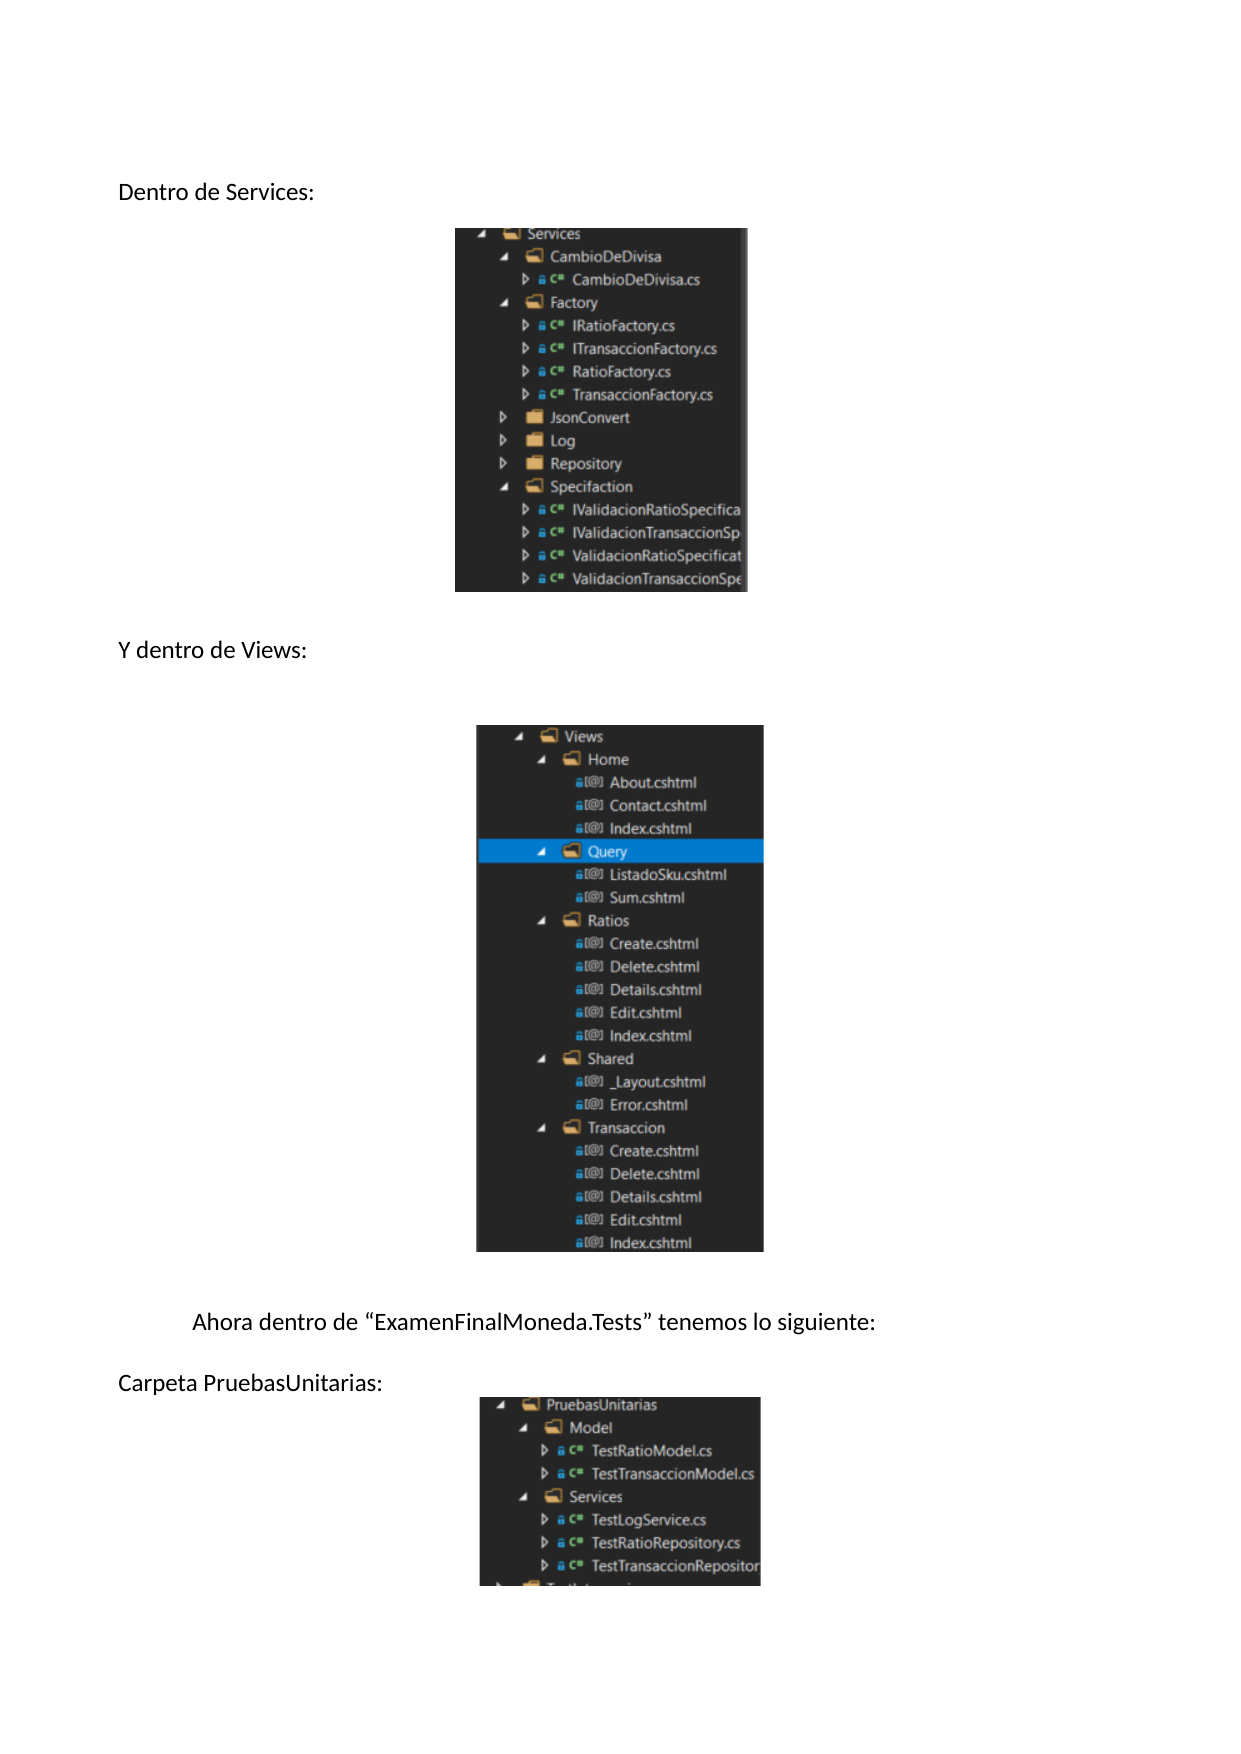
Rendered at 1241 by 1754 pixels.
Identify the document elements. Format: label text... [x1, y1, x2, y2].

text Carpeta PruebasUnitarias: [118, 1367, 1122, 1397]
picture [455, 228, 748, 592]
picture [476, 725, 764, 1252]
text Dentro de Services: [118, 176, 1122, 207]
text Ahora dentro de “ExamenFinalMoneda.Tests” tenemos lo siguiente: [118, 1306, 1122, 1336]
picture [479, 1397, 761, 1586]
text Y dentro de Views: [118, 634, 1122, 665]
